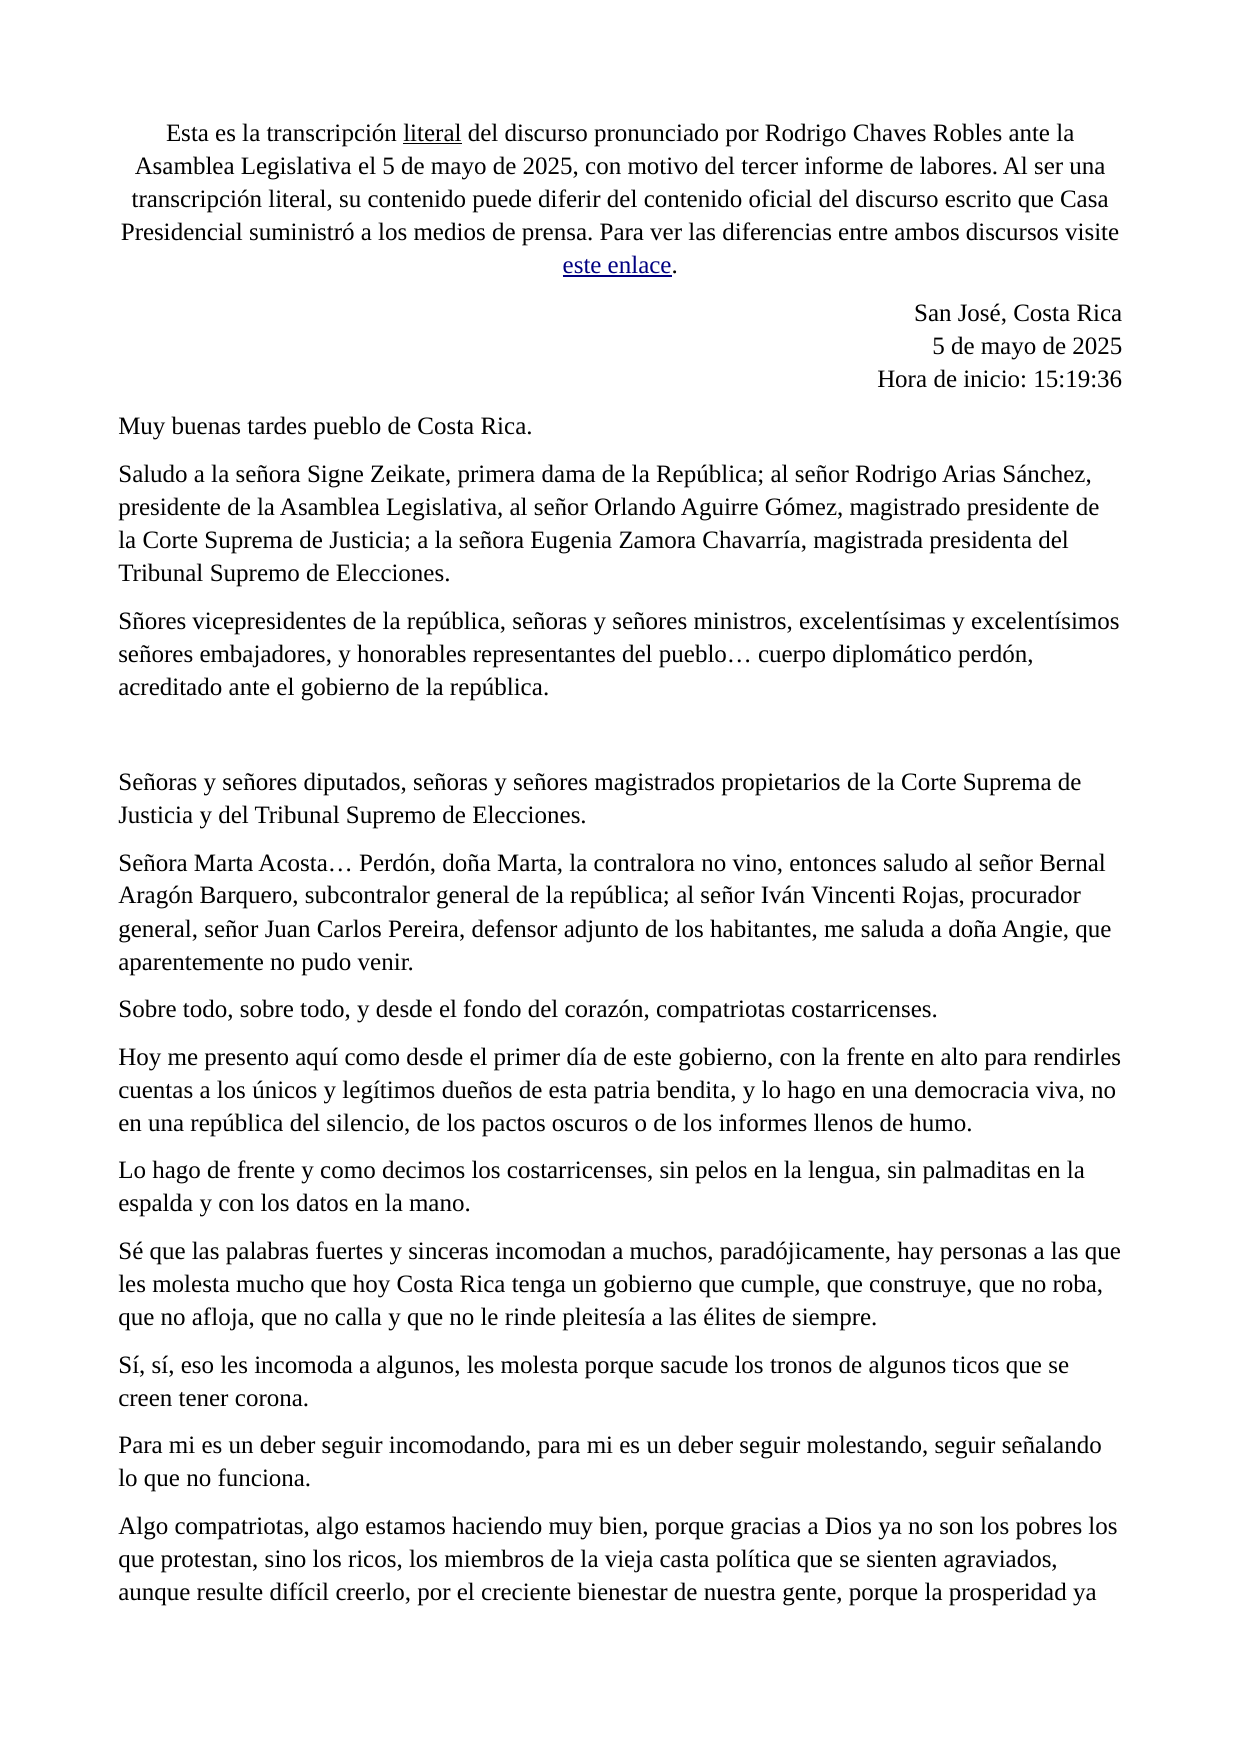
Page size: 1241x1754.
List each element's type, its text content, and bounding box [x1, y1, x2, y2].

text Señoras y señores diputados, señoras y señores magistrados propietarios de la Corte Suprema de Justicia y del Tribunal Supremo de Elecciones. [118, 767, 1122, 829]
text Muy buenas tardes pueblo de Costa Rica. [118, 411, 1122, 440]
text Sobre todo, sobre todo, y desde el fondo del corazón, compatriotas costarricenses. [118, 994, 1122, 1023]
text Saludo a la señora Signe Zeikate, primera dama de la República; al señor Rodrigo Arias Sánchez, presidente de la Asamblea Legislativa, al señor Orlando Aguirre Gómez, magistrado presidente de la Corte Suprema de Justicia; a la señora Eugenia Zamora Chavarría, magistrada presidenta del Tribunal Supremo de Elecciones. [118, 459, 1122, 587]
text Señora Marta Acosta… Perdón, doña Marta, la contralora no vino, entonces saludo al señor Bernal Aragón Barquero, subcontralor general de la república; al señor Iván Vincenti Rojas, procurador general, señor Juan Carlos Pereira, defensor adjunto de los habitantes, me saluda a doña Angie, que aparentemente no pudo venir. [118, 848, 1122, 975]
text Esta es la transcripción literal del discurso pronunciado por Rodrigo Chaves Robles ante la Asamblea Legislativa el 5 de mayo de 2025, con motivo del tercer informe de labores. Al ser una transcripción literal, su contenido puede diferir del contenido oficial del discurso escrito que Casa Presidencial suministró a los medios de prensa. Para ver las diferencias entre ambos discursos visite este enlace. [118, 118, 1122, 279]
text Sñores vicepresidentes de la república, señoras y señores ministros, excelentísimas y excelentísimos señores embajadores, y honorables representantes del pueblo… cuerpo diplomático perdón, acreditado ante el gobierno de la república. [118, 606, 1122, 701]
text Algo compatriotas, algo estamos haciendo muy bien, porque gracias a Dios ya no son los pobres los que protestan, sino los ricos, los miembros de la vieja casta política que se sienten agraviados, aunque resulte difícil creerlo, por el creciente bienestar de nuestra gente, porque la prosperidad ya [118, 1511, 1122, 1606]
text Sí, sí, eso les incomoda a algunos, les molesta porque sacude los tronos de algunos ticos que se creen tener corona. [118, 1350, 1122, 1412]
text San José, Costa Rica 5 de mayo de 2025 Hora de inicio: 15:19:36 [118, 298, 1122, 393]
text Hoy me presento aquí como desde el primer día de este gobierno, con la frente en alto para rendirles cuentas a los únicos y legítimos dueños de esta patria bendita, y lo hago en una democracia viva, no en una república del silencio, de los pactos oscuros o de los informes llenos de humo. [118, 1042, 1122, 1137]
text Sé que las palabras fuertes y sinceras incomodan a muchos, paradójicamente, hay personas a las que les molesta mucho que hoy Costa Rica tenga un gobierno que cumple, que construye, que no roba, que no afloja, que no calla y que no le rinde pleitesía a las élites de siempre. [118, 1236, 1122, 1331]
text Para mi es un deber seguir incomodando, para mi es un deber seguir molestando, seguir señalando lo que no funciona. [118, 1430, 1122, 1492]
text Lo hago de frente y como decimos los costarricenses, sin pelos en la lengua, sin palmaditas en la espalda y con los datos en la mano. [118, 1156, 1122, 1217]
